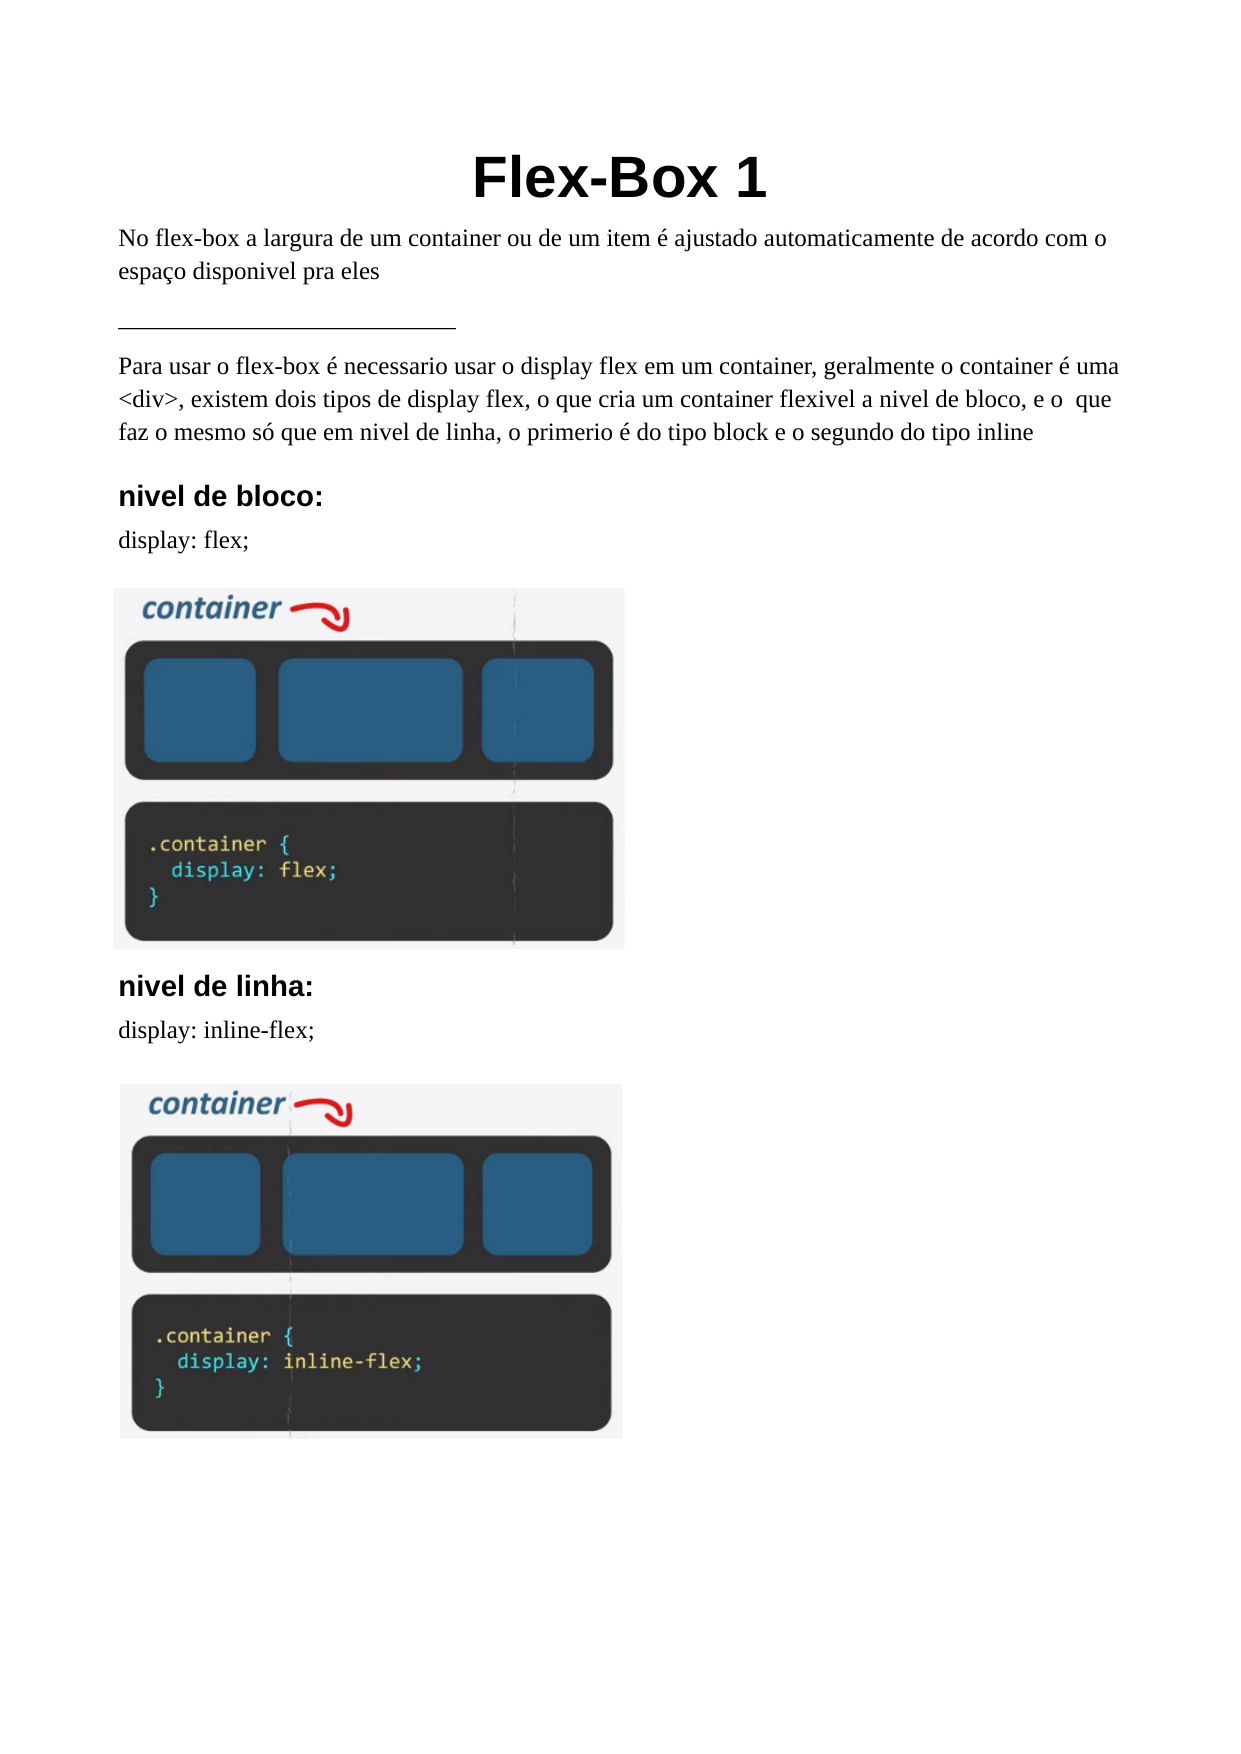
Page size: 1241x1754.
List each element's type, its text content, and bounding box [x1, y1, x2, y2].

subtitle nivel de linha: [118, 968, 1122, 1002]
text ___________________________ [118, 303, 1122, 332]
picture [120, 1084, 623, 1439]
picture [113, 588, 625, 949]
text display: flex; [118, 525, 1122, 554]
text No flex-box a largura de um container ou de um item é ajustado automaticamente de acordo com o espaço disponivel pra eles [118, 223, 1122, 284]
title Flex-Box 1 [118, 143, 1122, 210]
subtitle nivel de bloco: [118, 479, 1122, 513]
text Para usar o flex-box é necessario usar o display flex em um container, geralmente o container é uma <div>, existem dois tipos de display flex, o que cria um container flexivel a nivel de bloco, e o que faz o mesmo só que em nivel de linha, o primerio é do tipo block e o segundo do tipo inline [118, 351, 1122, 446]
text display: inline-flex; [118, 1015, 1122, 1043]
